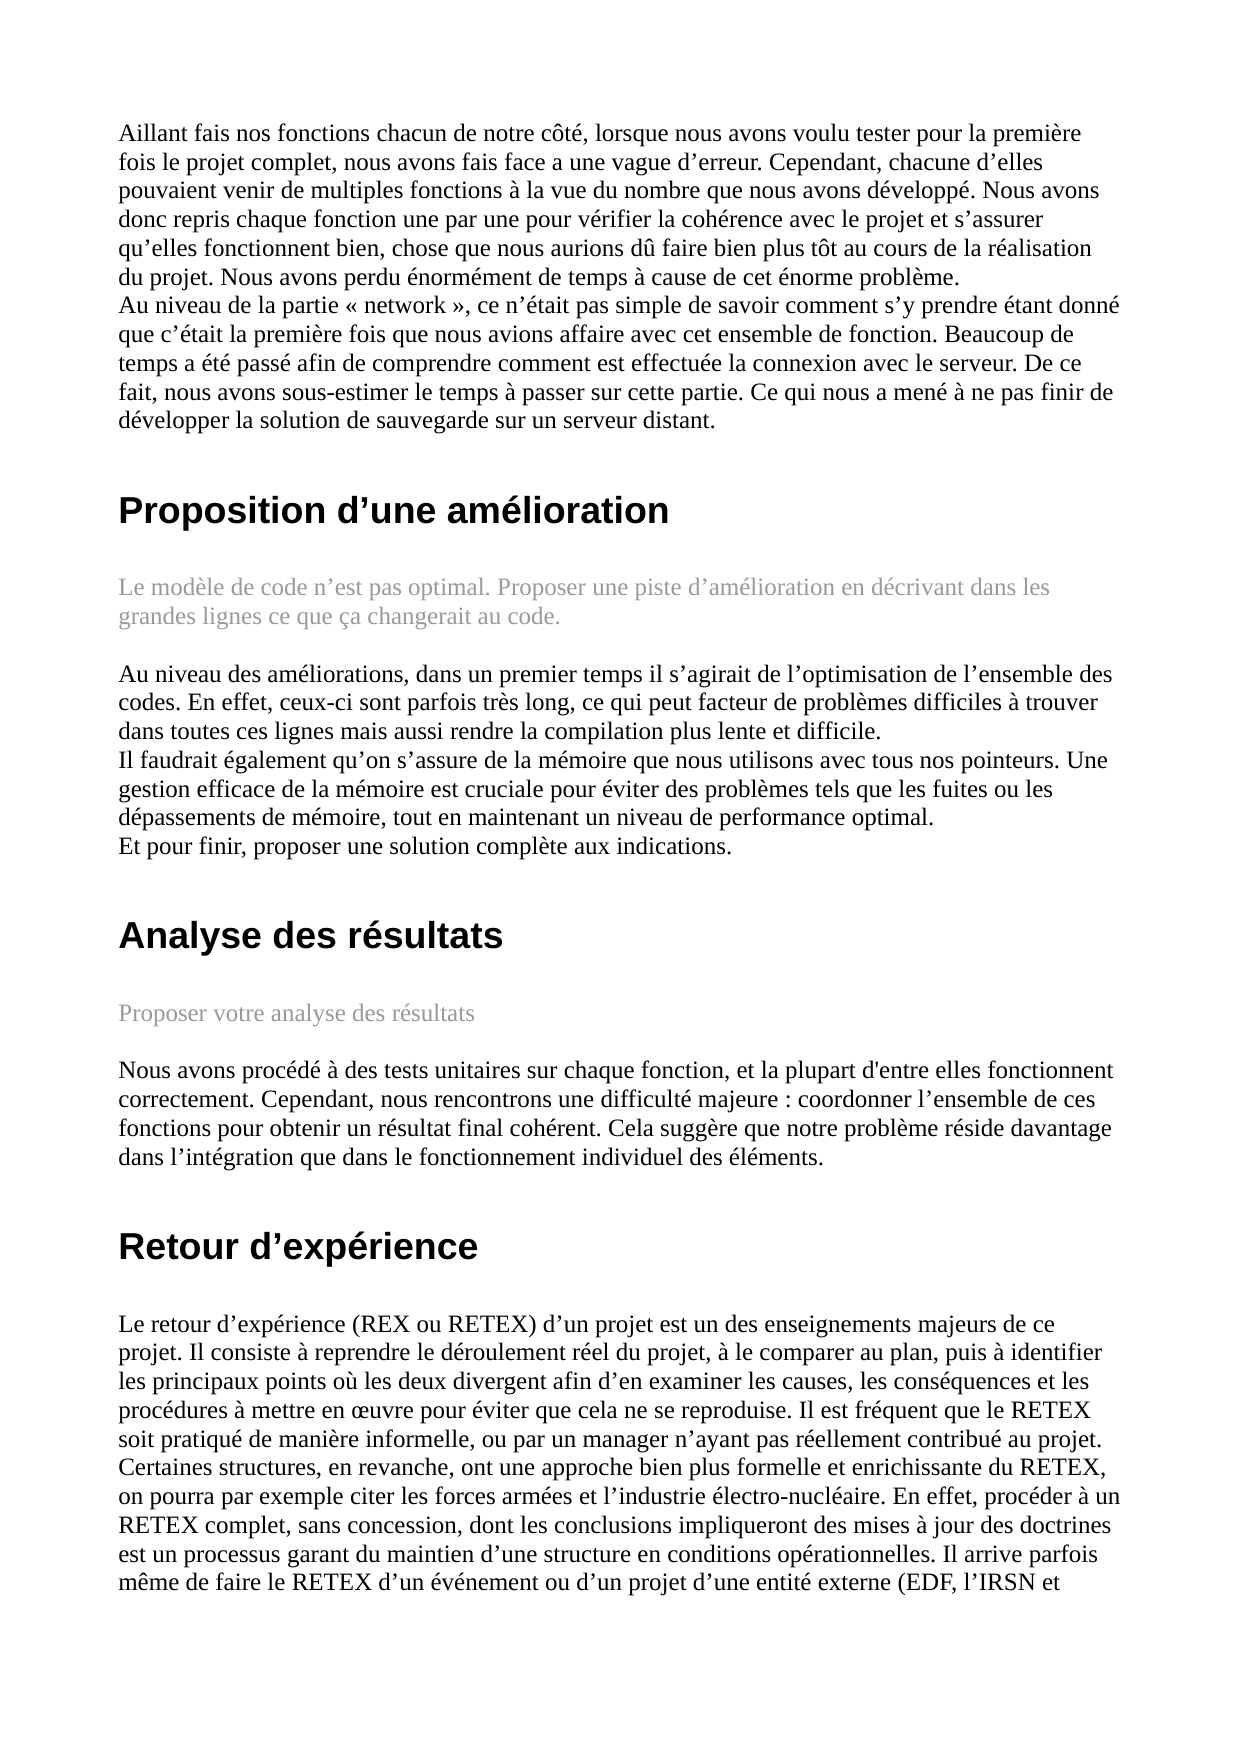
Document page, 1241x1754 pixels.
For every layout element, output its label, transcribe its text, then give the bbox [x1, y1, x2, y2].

text Proposer votre analyse des résultats [118, 998, 1122, 1027]
text Aillant fais nos fonctions chacun de notre côté, lorsque nous avons voulu tester pour la première fois le projet complet, nous avons fais face a une vague d’erreur. Cependant, chacune d’elles pouvaient venir de multiples fonctions à la vue du nombre que nous avons développé. Nous avons donc repris chaque fonction une par une pour vérifier la cohérence avec le projet et s’assurer qu’elles fonctionnent bien, chose que nous aurions dû faire bien plus tôt au cours de la réalisation du projet. Nous avons perdu énormément de temps à cause de cet énorme problème. [118, 118, 1122, 291]
subtitle Analyse des résultats [118, 914, 1122, 957]
text Il faudrait également qu’on s’assure de la mémoire que nous utilisons avec tous nos pointeurs. Une gestion efficace de la mémoire est cruciale pour éviter des problèmes tels que les fuites ou les dépassements de mémoire, tout en maintenant un niveau de performance optimal. [118, 745, 1122, 831]
subtitle Retour d’expérience [118, 1224, 1122, 1267]
text Nous avons procédé à des tests unitaires sur chaque fonction, et la plupart d'entre elles fonctionnent correctement. Cependant, nous rencontrons une difficulté majeure : coordonner l’ensemble de ces fonctions pour obtenir un résultat final cohérent. Cela suggère que notre problème réside davantage dans l’intégration que dans le fonctionnement individuel des éléments. [118, 1056, 1122, 1171]
text Le retour d’expérience (REX ou RETEX) d’un projet est un des enseignements majeurs de ce projet. Il consiste à reprendre le déroulement réel du projet, à le comparer au plan, puis à identifier les principaux points où les deux divergent afin d’en examiner les causes, les conséquences et les procédures à mettre en œuvre pour éviter que cela ne se reproduise. Il est fréquent que le RETEX soit pratiqué de manière informelle, ou par un manager n’ayant pas réellement contribué au projet. Certaines structures, en revanche, ont une approche bien plus formelle et enrichissante du RETEX, on pourra par exemple citer les forces armées et l’industrie électro-nucléaire. En effet, procéder à un RETEX complet, sans concession, dont les conclusions impliqueront des mises à jour des doctrines est un processus garant du maintien d’une structure en conditions opérationnelles. Il arrive parfois même de faire le RETEX d’un événement ou d’un projet d’une entité externe (EDF, l’IRSN et [118, 1309, 1122, 1596]
text Au niveau des améliorations, dans un premier temps il s’agirait de l’optimisation de l’ensemble des codes. En effet, ceux-ci sont parfois très long, ce qui peut facteur de problèmes difficiles à trouver dans toutes ces lignes mais aussi rendre la compilation plus lente et difficile. [118, 659, 1122, 745]
text Et pour finir, proposer une solution complète aux indications. [118, 831, 1122, 860]
text Au niveau de la partie « network », ce n’était pas simple de savoir comment s’y prendre étant donné que c’était la première fois que nous avions affaire avec cet ensemble de fonction. Beaucoup de temps a été passé afin de comprendre comment est effectuée la connexion avec le serveur. De ce fait, nous avons sous-estimer le temps à passer sur cette partie. Ce qui nous a mené à ne pas finir de développer la solution de sauvegarde sur un serveur distant. [118, 291, 1122, 434]
subtitle Proposition d’une amélioration [118, 488, 1122, 531]
text Le modèle de code n’est pas optimal. Proposer une piste d’amélioration en décrivant dans les grandes lignes ce que ça changerait au code. [118, 572, 1122, 630]
